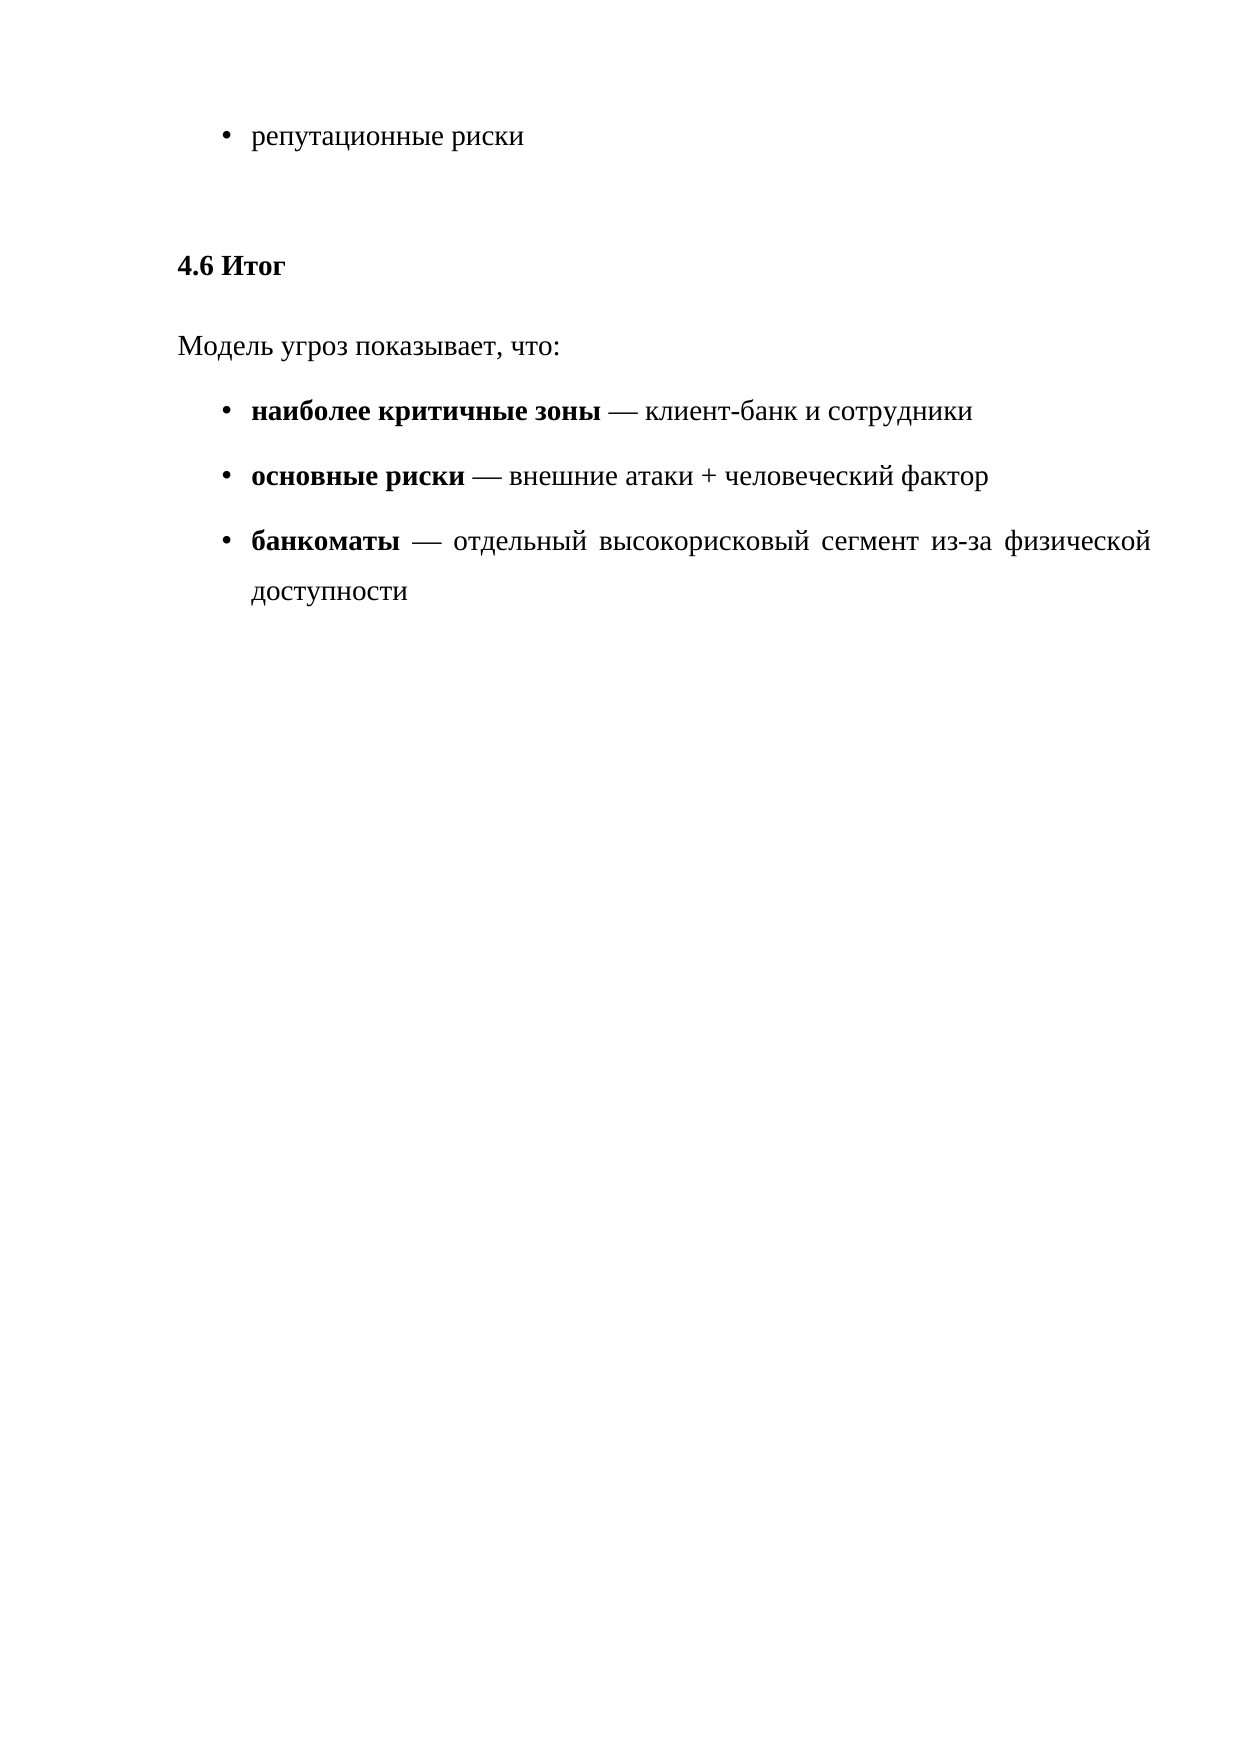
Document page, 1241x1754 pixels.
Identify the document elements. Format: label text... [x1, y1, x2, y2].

subtitle 4.6 Итог [177, 248, 1152, 282]
list наиболее критичные зоны — клиент-банк и сотрудники [222, 393, 1152, 426]
list банкоматы — отдельный высокорисковый сегмент из-за физической доступности [222, 523, 1152, 607]
list основные риски — внешние атаки + человеческий фактор [222, 458, 1152, 491]
list репутационные риски [222, 118, 1152, 152]
text Модель угроз показывает, что: [177, 328, 1152, 361]
